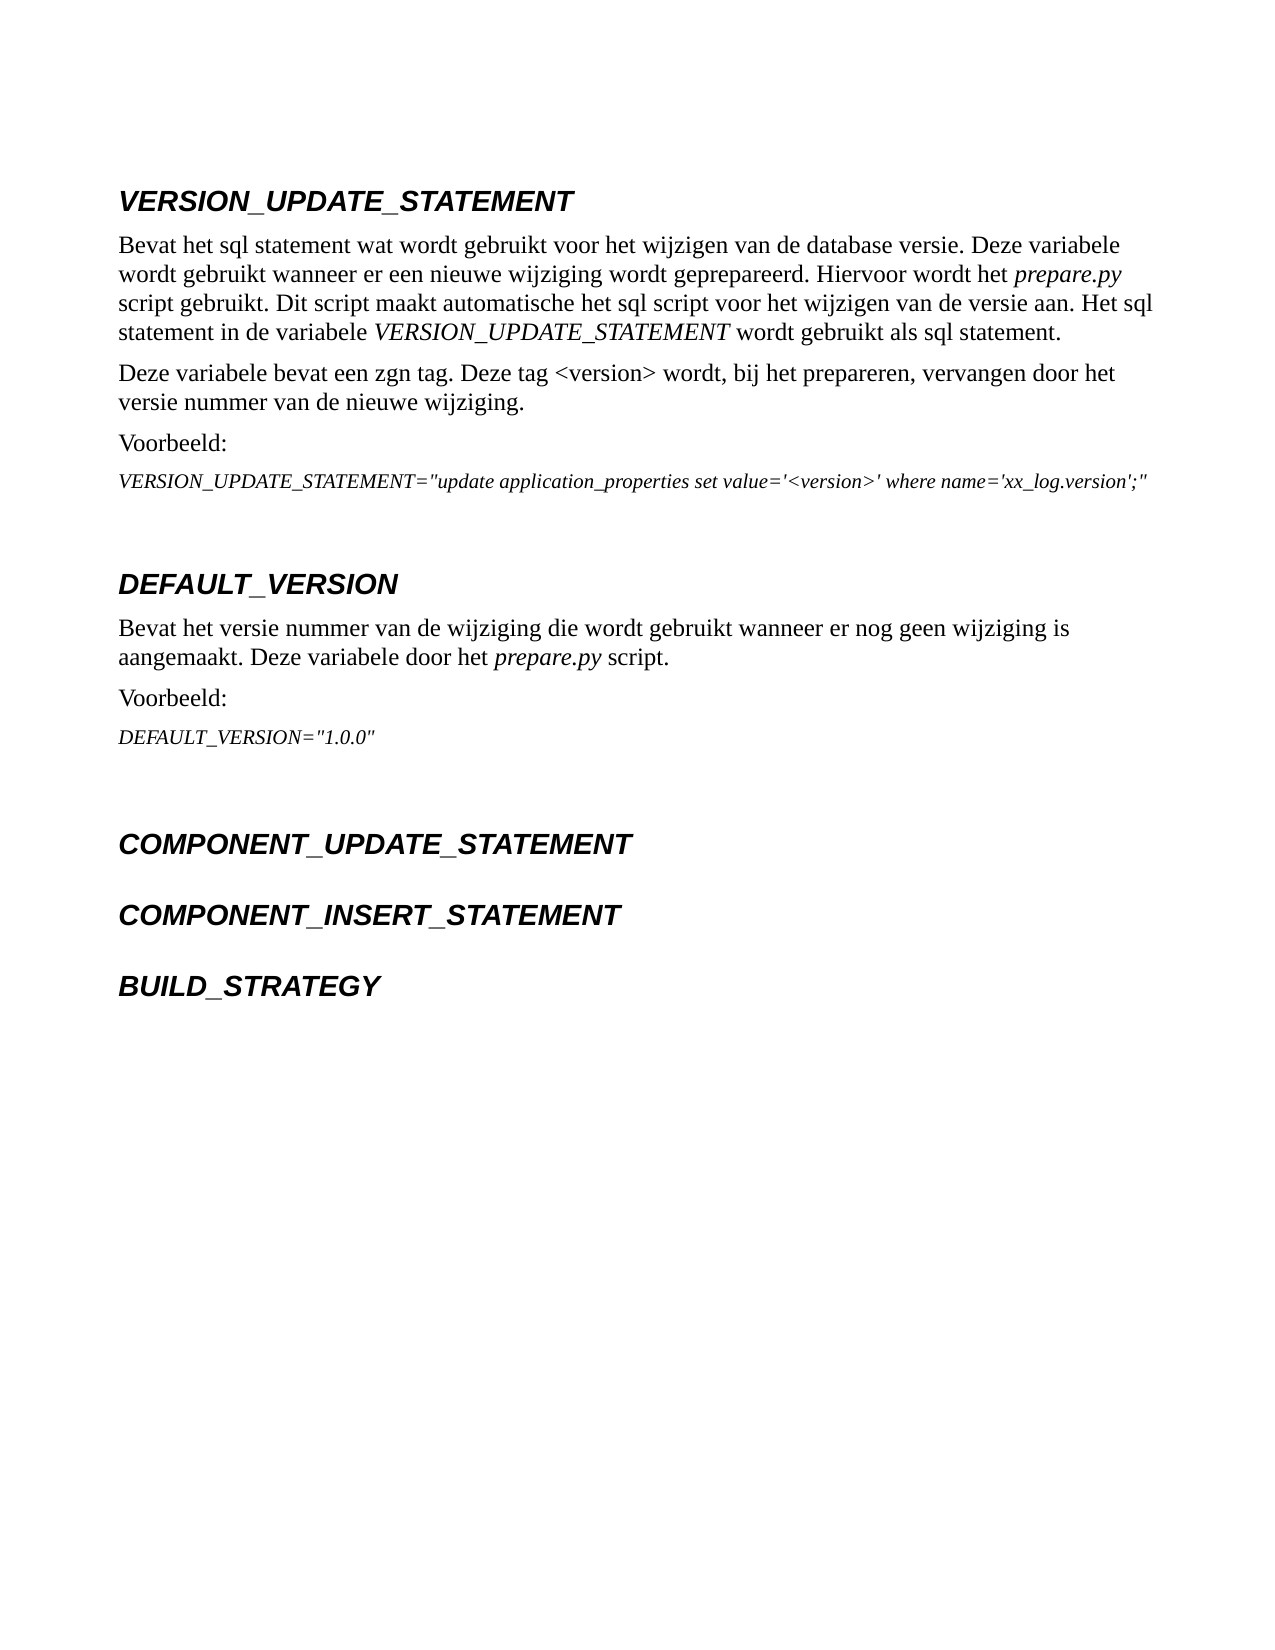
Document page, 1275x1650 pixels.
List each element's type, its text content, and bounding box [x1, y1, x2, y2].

text Bevat het versie nummer van de wijziging die wordt gebruikt wanneer er nog geen wijziging is aangemaakt. Deze variabele door het prepare.py script. [118, 613, 1157, 671]
text VERSION_UPDATE_STATEMENT="update application_properties set value='<version>' where name='xx_log.version';" [118, 469, 1157, 493]
subtitle COMPONENT_INSERT_STATEMENT [118, 898, 1157, 932]
subtitle DEFAULT_VERSION [118, 567, 1157, 601]
text Voorbeeld: [118, 683, 1157, 712]
subtitle COMPONENT_UPDATE_STATEMENT [118, 827, 1157, 861]
text DEFAULT_VERSION="1.0.0" [118, 724, 1157, 749]
subtitle VERSION_UPDATE_STATEMENT [118, 184, 1157, 218]
text Bevat het sql statement wat wordt gebruikt voor het wijzigen van de database versie. Deze variabele wordt gebruikt wanneer er een nieuwe wijziging wordt geprepareerd. Hiervoor wordt het prepare.py script gebruikt. Dit script maakt automatische het sql script voor het wijzigen van de versie aan. Het sql statement in de variabele VERSION_UPDATE_STATEMENT wordt gebruikt als sql statement. [118, 230, 1157, 345]
text Deze variabele bevat een zgn tag. Deze tag <version> wordt, bij het prepareren, vervangen door het versie nummer van de nieuwe wijziging. [118, 358, 1157, 415]
subtitle BUILD_STRATEGY [118, 969, 1157, 1003]
text Voorbeeld: [118, 428, 1157, 457]
